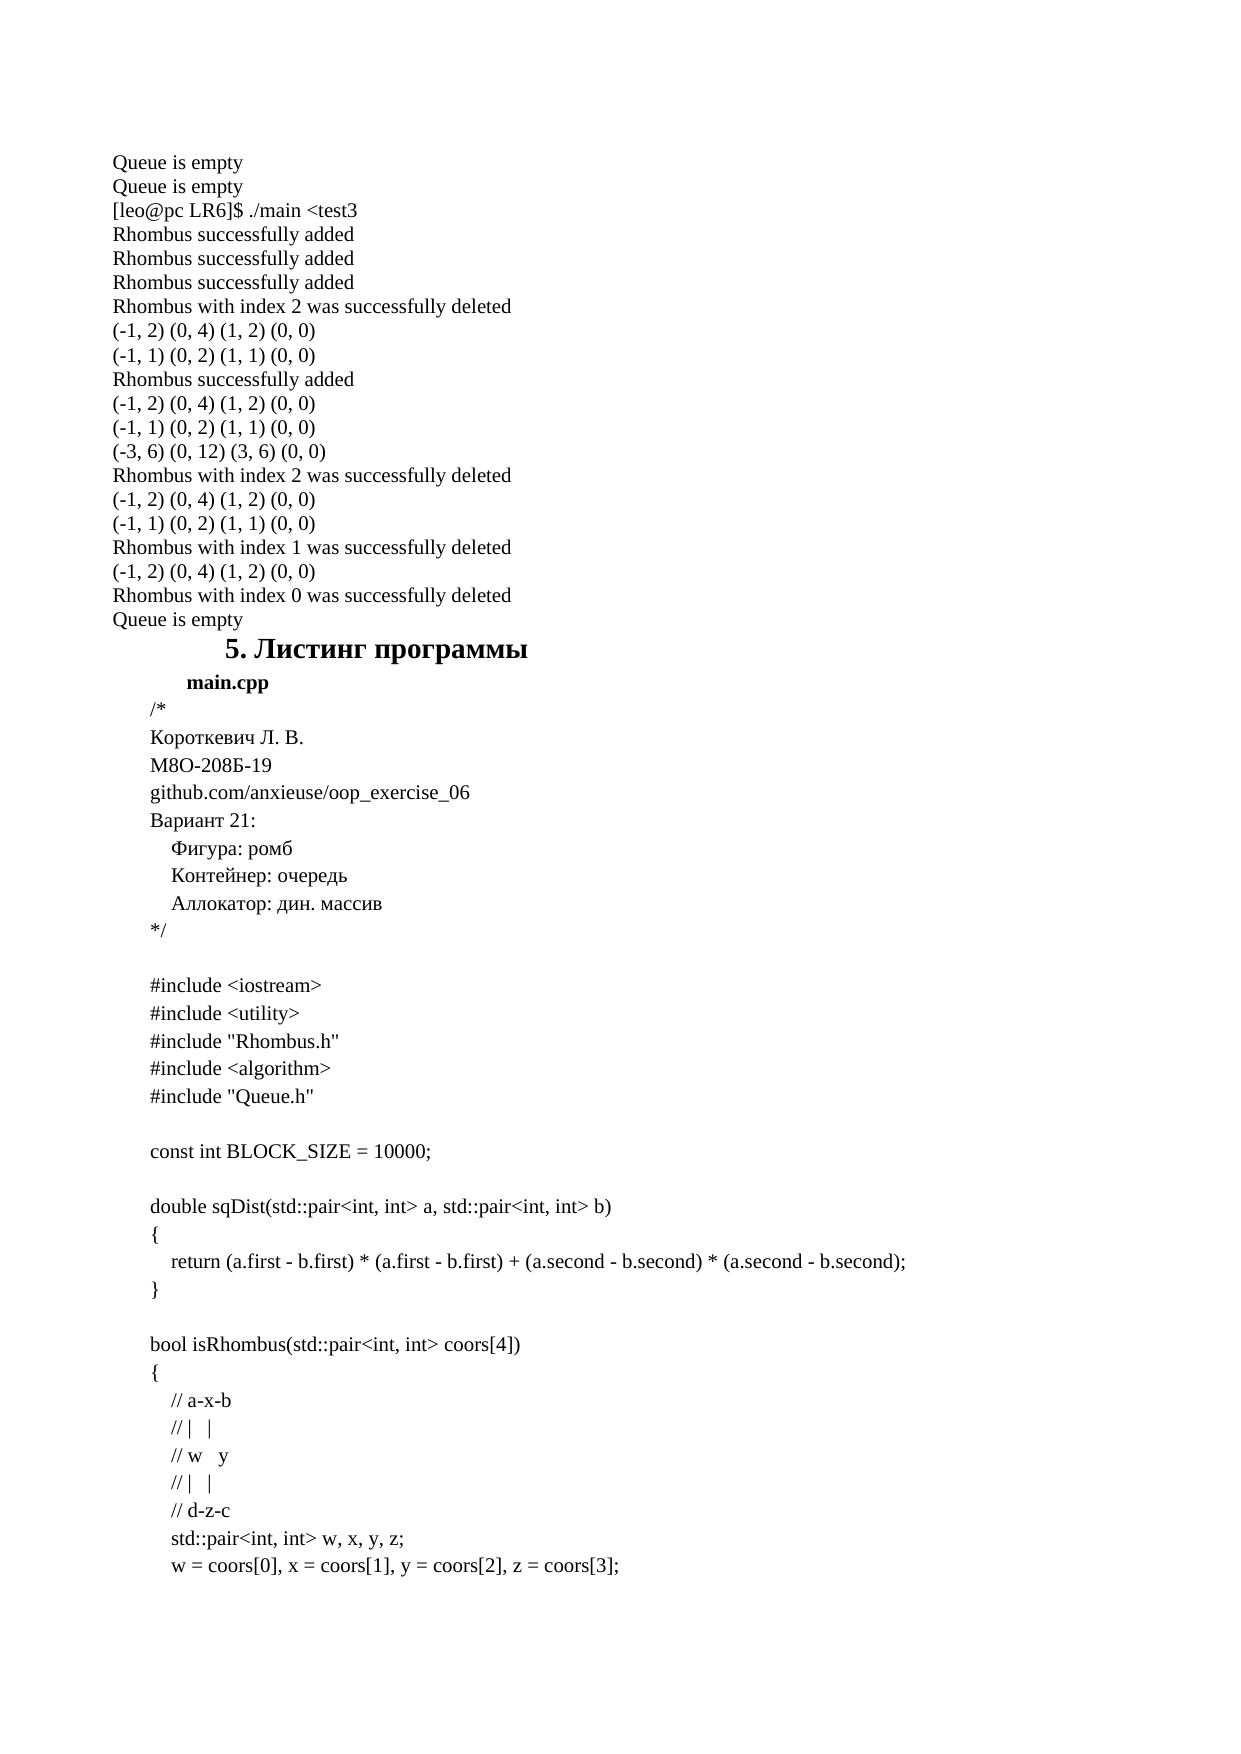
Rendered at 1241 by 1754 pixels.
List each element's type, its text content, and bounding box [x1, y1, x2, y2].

text Rhombus with index 0 was successfully deleted [112, 583, 1090, 607]
text #include <utility> [150, 1001, 1090, 1025]
text /* [150, 697, 1090, 721]
text github.com/anxieuse/oop_exercise_06 [150, 780, 1090, 804]
text Rhombus successfully added [112, 270, 1090, 294]
text */ [150, 918, 1090, 942]
text w = coors[0], x = coors[1], y = coors[2], z = coors[3]; [150, 1553, 1090, 1577]
text // w y [150, 1443, 1090, 1467]
text (-1, 2) (0, 4) (1, 2) (0, 0) [112, 391, 1090, 415]
text std::pair<int, int> w, x, y, z; [150, 1526, 1090, 1549]
text // d-z-c [150, 1498, 1090, 1522]
text (-1, 2) (0, 4) (1, 2) (0, 0) [112, 318, 1090, 342]
text Короткевич Л. В. [150, 725, 1090, 749]
text #include <iostream> [150, 973, 1090, 997]
text // | | [150, 1415, 1090, 1439]
text Rhombus successfully added [112, 222, 1090, 246]
text М8О-208Б-19 [150, 753, 1090, 777]
text #include <algorithm> [150, 1056, 1090, 1080]
text { [150, 1222, 1090, 1246]
text // a-x-b [150, 1387, 1090, 1412]
text [leo@pc LR6]$ ./main <test3 [112, 198, 1090, 222]
text Queue is empty [112, 150, 1090, 174]
text Rhombus successfully added [112, 367, 1090, 391]
text #include "Rhombus.h" [150, 1029, 1090, 1053]
text const int BLOCK_SIZE = 10000; [150, 1139, 1090, 1163]
text Rhombus with index 1 was successfully deleted [112, 535, 1090, 559]
text double sqDist(std::pair<int, int> a, std::pair<int, int> b) [150, 1194, 1090, 1218]
text (-1, 1) (0, 2) (1, 1) (0, 0) [112, 511, 1090, 535]
text Аллокатор: дин. массив [150, 891, 1090, 915]
text Queue is empty [112, 174, 1090, 198]
text bool isRhombus(std::pair<int, int> coors[4]) [150, 1332, 1090, 1356]
text } [150, 1277, 1090, 1301]
text { [150, 1360, 1090, 1384]
text Фигура: ромб [150, 835, 1090, 859]
text (-1, 2) (0, 4) (1, 2) (0, 0) [112, 559, 1090, 583]
text 5. Листинг программы [150, 631, 1090, 665]
text Rhombus with index 2 was successfully deleted [112, 463, 1090, 487]
text main.cpp [150, 670, 1090, 694]
text Контейнер: очередь [150, 863, 1090, 887]
text Вариант 21: [150, 808, 1090, 832]
text return (a.first - b.first) * (a.first - b.first) + (a.second - b.second) * (a.second - b.second); [150, 1249, 1090, 1273]
text (-3, 6) (0, 12) (3, 6) (0, 0) [112, 439, 1090, 463]
text Rhombus successfully added [112, 246, 1090, 270]
text (-1, 1) (0, 2) (1, 1) (0, 0) [112, 342, 1090, 367]
text (-1, 2) (0, 4) (1, 2) (0, 0) [112, 487, 1090, 511]
text #include "Queue.h" [150, 1084, 1090, 1108]
text (-1, 1) (0, 2) (1, 1) (0, 0) [112, 415, 1090, 439]
text Queue is empty [112, 607, 1090, 631]
text Rhombus with index 2 was successfully deleted [112, 294, 1090, 318]
text // | | [150, 1470, 1090, 1494]
